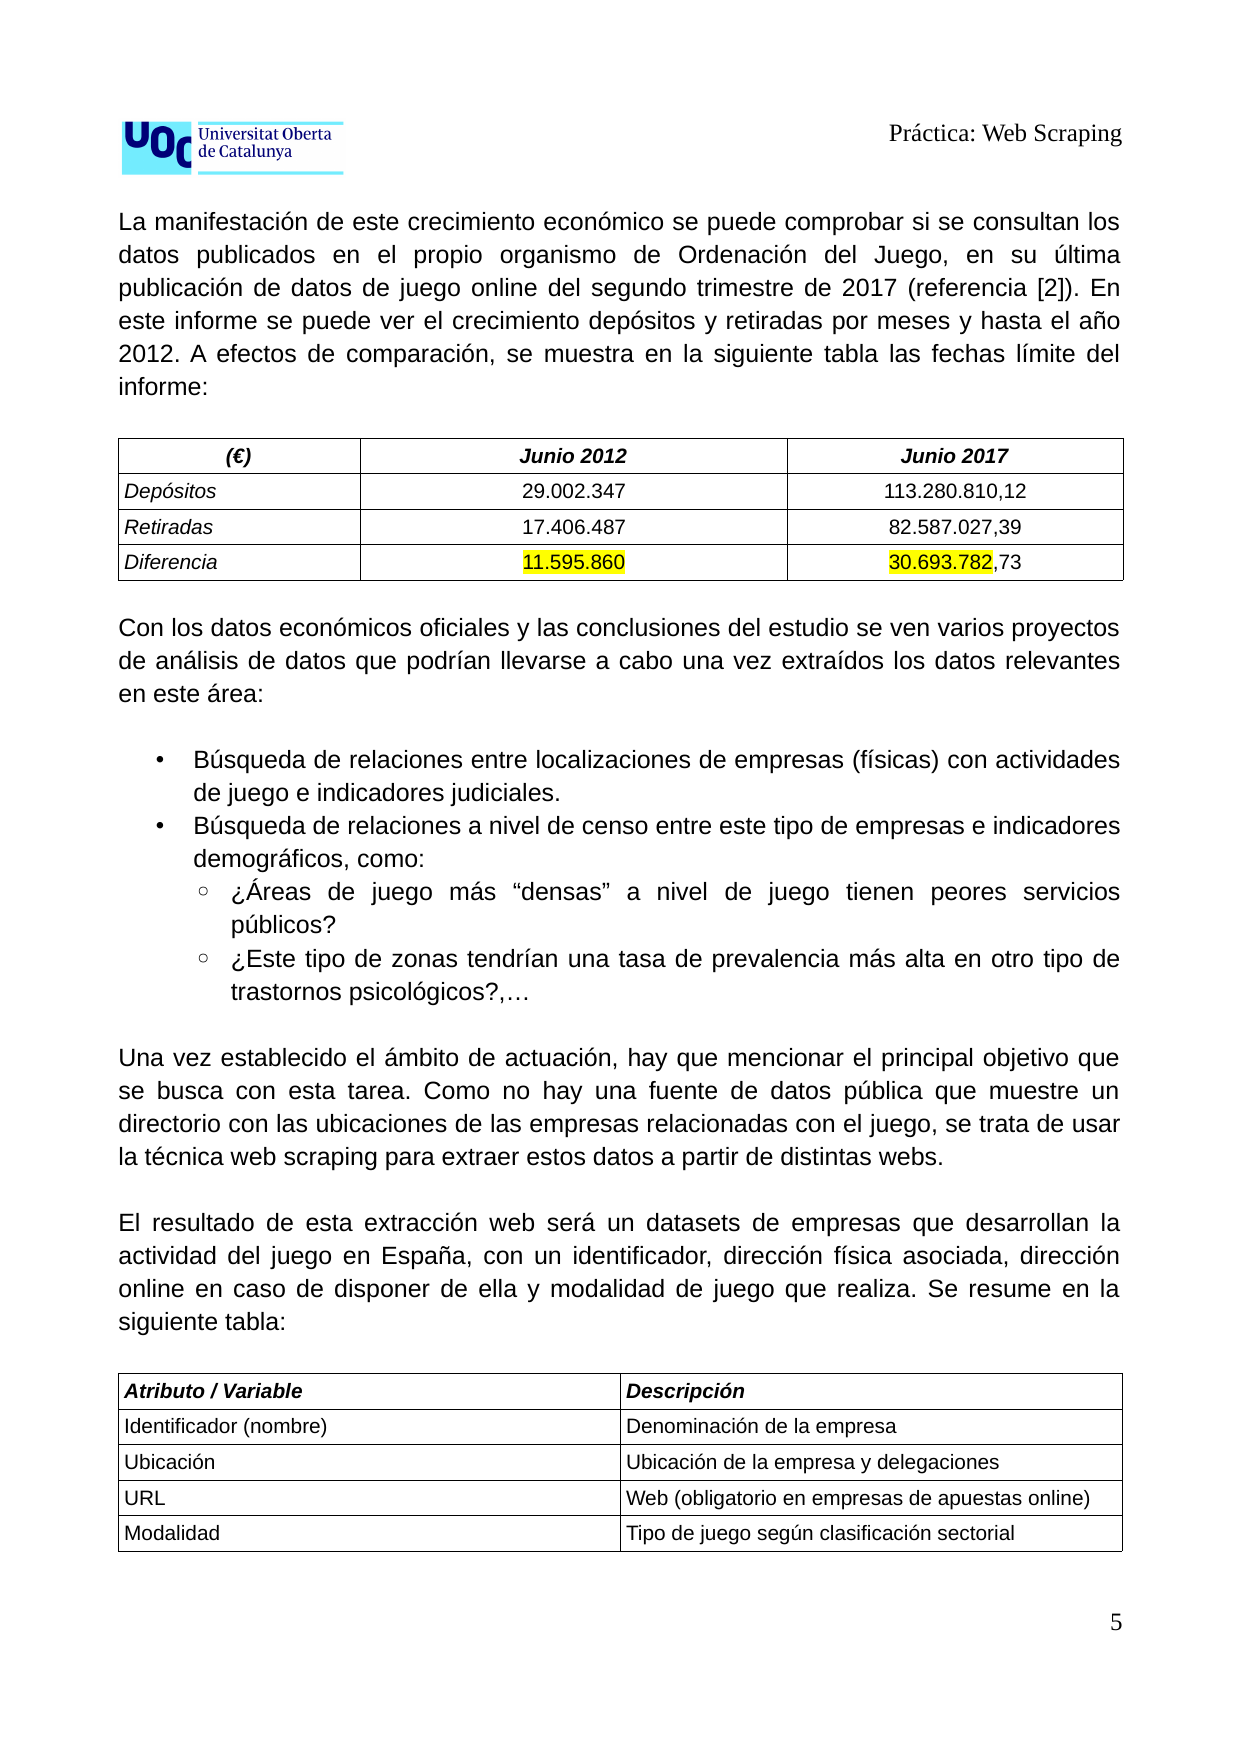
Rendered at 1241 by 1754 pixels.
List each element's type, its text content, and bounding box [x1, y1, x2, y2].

table_header Descripción [621, 1374, 1122, 1408]
table_header Atributo / Variable [119, 1374, 620, 1408]
table_cell Denominación de la empresa [621, 1410, 1122, 1444]
table_cell Ubicación [119, 1445, 620, 1479]
text La manifestación de este crecimiento económico se puede comprobar si se consultan los datos publicados en el propio organismo de Ordenación del Juego, en su última publicación de datos de juego online del segundo trimestre de 2017 (referencia [2]). En este informe se puede ver el crecimiento depósitos y retiradas por meses y hasta el año 2012. A efectos de comparación, se muestra en la siguiente tabla las fechas límite del informe: [118, 207, 1122, 401]
table_cell Tipo de juego según clasificación sectorial [621, 1516, 1122, 1551]
list Búsqueda de relaciones a nivel de censo entre este tipo de empresas e indicadores demográficos, como: [156, 811, 1122, 873]
table_cell Depósitos [119, 474, 360, 509]
picture [118, 118, 347, 178]
table_cell 113.280.810,12 [788, 474, 1123, 509]
table_header Junio 2017 [788, 439, 1123, 473]
table_header Junio 2012 [361, 439, 787, 473]
table_header (€) [119, 439, 360, 473]
table_cell Ubicación de la empresa y delegaciones [621, 1445, 1122, 1479]
table_cell 11.595.860 [361, 545, 787, 580]
list ¿Áreas de juego más “densas” a nivel de juego tienen peores servicios públicos? [193, 877, 1122, 939]
text Una vez establecido el ámbito de actuación, hay que mencionar el principal objetivo que se busca con esta tarea. Como no hay una fuente de datos pública que muestre un directorio con las ubicaciones de las empresas relacionadas con el juego, se trata de usar la técnica web scraping para extraer estos datos a partir de distintas webs. [118, 1043, 1122, 1171]
text El resultado de esta extracción web será un datasets de empresas que desarrollan la actividad del juego en España, con un identificador, dirección física asociada, dirección online en caso de disponer de ella y modalidad de juego que realiza. Se resume en la siguiente tabla: [118, 1208, 1122, 1336]
table_cell Modalidad [119, 1516, 620, 1551]
list Búsqueda de relaciones entre localizaciones de empresas (físicas) con actividades de juego e indicadores judiciales. [156, 745, 1122, 807]
table_cell Retiradas [119, 510, 360, 544]
table_cell Diferencia [119, 545, 360, 580]
table_cell URL [119, 1481, 620, 1515]
table_cell 30.693.782,73 [788, 545, 1123, 580]
table_cell Web (obligatorio en empresas de apuestas online) [621, 1481, 1122, 1515]
list ¿Este tipo de zonas tendrían una tasa de prevalencia más alta en otro tipo de trastornos psicológicos?,… [193, 943, 1122, 1005]
table_cell Identificador (nombre) [119, 1410, 620, 1444]
table_cell 29.002.347 [361, 474, 787, 509]
table_cell 17.406.487 [361, 510, 787, 544]
text Con los datos económicos oficiales y las conclusiones del estudio se ven varios proyectos de análisis de datos que podrían llevarse a cabo una vez extraídos los datos relevantes en este área: [118, 613, 1122, 708]
table_cell 82.587.027,39 [788, 510, 1123, 544]
